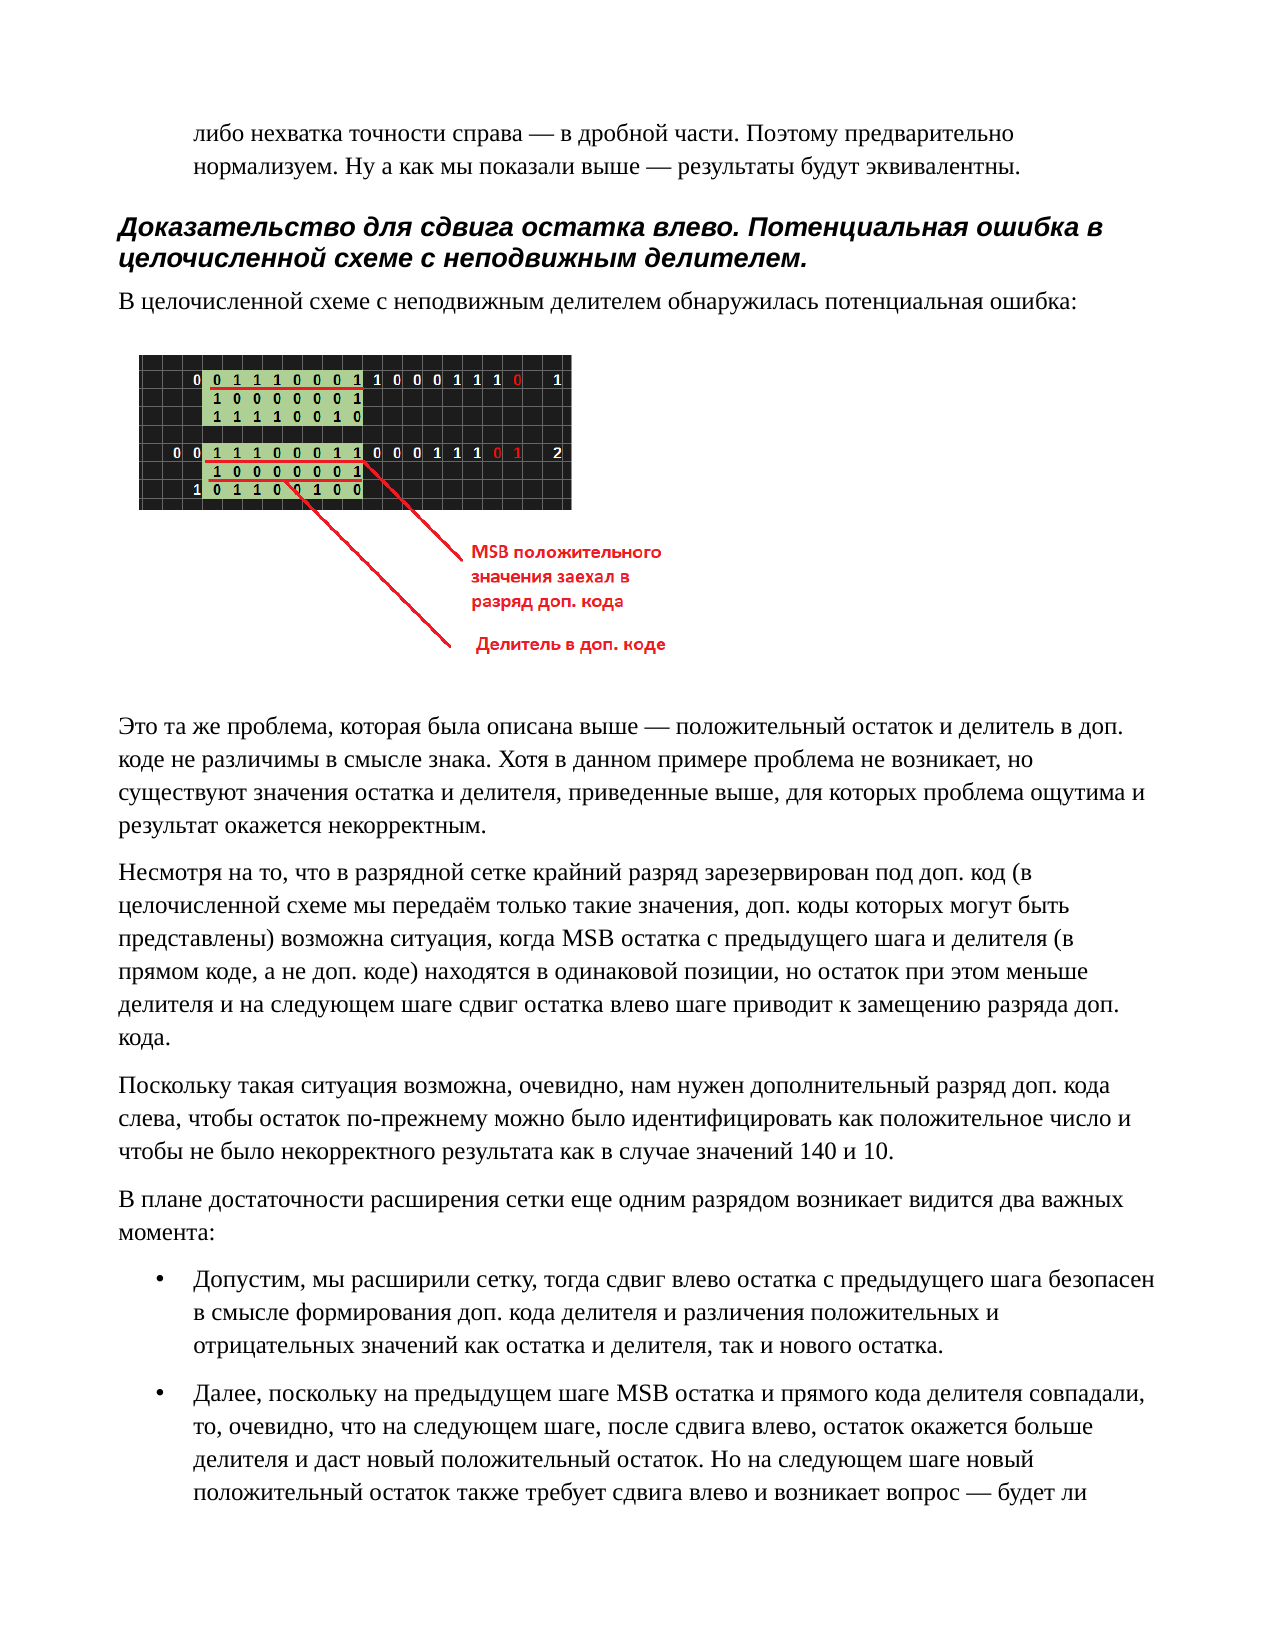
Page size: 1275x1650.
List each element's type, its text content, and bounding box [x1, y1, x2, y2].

list Далее, поскольку на предыдущем шаге MSB остатка и прямого кода делителя совпадали, то, очевидно, что на следующем шаге, после сдвига влево, остаток окажется больше делителя и даст новый положительный остаток. Но на следующем шаге новый положительный остаток также требует сдвига влево и возникает вопрос — будет ли [156, 1378, 1157, 1506]
text Это та же проблема, которая была описана выше — положительный остаток и делитель в доп. коде не различимы в смысле знака. Хотя в данном примере проблема не возникает, но существуют значения остатка и делителя, приведенные выше, для которых проблема ощутима и результат окажется некорректным. [118, 334, 1157, 838]
list Допустим, мы расширили сетку, тогда сдвиг влево остатка с предыдущего шага безопасен в смысле формирования доп. кода делителя и различения положительных и отрицательных значений как остатка и делителя, так и нового остатка. [156, 1264, 1157, 1359]
text Поскольку такая ситуация возможна, очевидно, нам нужен дополнительный разряд доп. кода слева, чтобы остаток по-прежнему можно было идентифицировать как положительное число и чтобы не было некорректного результата как в случае значений 140 и 10. [118, 1070, 1157, 1165]
list либо нехватка точности справа — в дробной части. Поэтому предварительно нормализуем. Ну а как мы показали выше — результаты будут эквивалентны. [156, 118, 1157, 180]
picture [118, 333, 692, 707]
text В целочисленной схеме с неподвижным делителем обнаружилась потенциальная ошибка: [118, 286, 1157, 315]
text Несмотря на то, что в разрядной сетке крайний разряд зарезервирован под доп. код (в целочисленной схеме мы передаём только такие значения, доп. коды которых могут быть представлены) возможна ситуация, когда MSB остатка с предыдущего шага и делителя (в прямом коде, а не доп. коде) находятся в одинаковой позиции, но остаток при этом меньше делителя и на следующем шаге сдвиг остатка влево шаге приводит к замещению разряда доп. кода. [118, 857, 1157, 1051]
text В плане достаточности расширения сетки еще одним разрядом возникает видится два важных момента: [118, 1184, 1157, 1246]
subtitle Доказательство для сдвига остатка влево. Потенциальная ошибка в целочисленной схеме с неподвижным делителем. [118, 211, 1157, 274]
